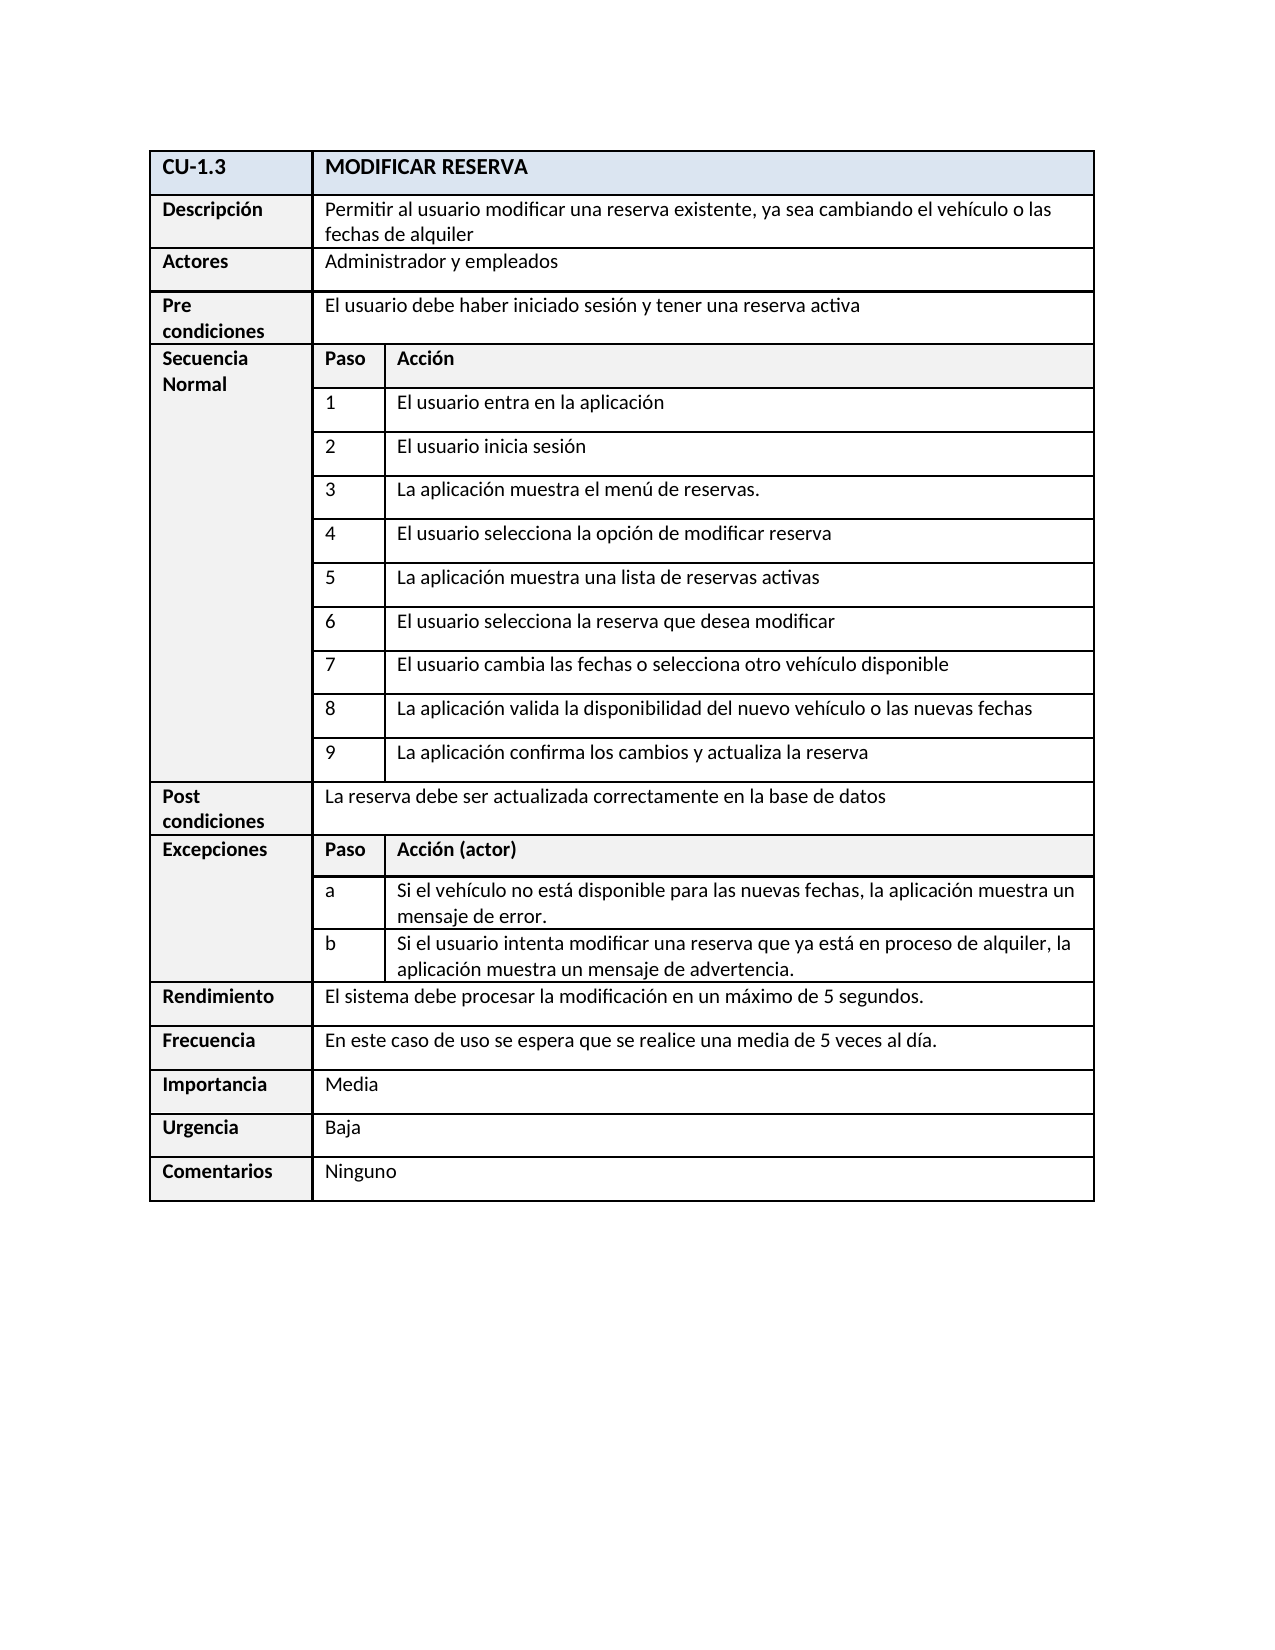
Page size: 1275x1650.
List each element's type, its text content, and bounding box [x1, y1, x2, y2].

table_cell El usuario selecciona la reserva que desea modificar [386, 608, 1093, 649]
table_cell Rendimiento [151, 983, 311, 1025]
table_cell 7 [314, 652, 384, 693]
table_cell La aplicación confirma los cambios y actualiza la reserva [386, 739, 1093, 781]
table_cell 6 [314, 608, 384, 649]
table_cell Urgencia [151, 1115, 311, 1156]
table_cell b [314, 930, 384, 981]
table_cell Importancia [151, 1071, 311, 1112]
table_header CU-1.3 [151, 152, 311, 194]
table_cell Si el vehículo no está disponible para las nuevas fechas, la aplicación muestra un mensaje de error. [386, 878, 1093, 928]
table_cell La aplicación valida la disponibilidad del nuevo vehículo o las nuevas fechas [386, 695, 1093, 737]
table_cell Paso [314, 836, 384, 875]
table_cell Excepciones [151, 836, 311, 981]
table_cell Frecuencia [151, 1027, 311, 1069]
table_cell Media [314, 1071, 1093, 1112]
table_header MODIFICAR RESERVA [314, 152, 1093, 194]
table_cell El usuario inicia sesión [386, 433, 1093, 474]
table_cell Permitir al usuario modificar una reserva existente, ya sea cambiando el vehículo o las fechas de alquiler [314, 196, 1093, 247]
table_cell 9 [314, 739, 384, 781]
table_cell 4 [314, 520, 384, 562]
table_cell 3 [314, 477, 384, 518]
table_cell 2 [314, 433, 384, 474]
table_cell Acción [386, 345, 1093, 387]
table_cell 1 [314, 389, 384, 431]
table_cell Post condiciones [151, 783, 311, 834]
table_cell El usuario entra en la aplicación [386, 389, 1093, 431]
table_cell Administrador y empleados [314, 249, 1093, 290]
table_cell Pre condiciones [151, 293, 311, 343]
table_cell Secuencia Normal [151, 345, 311, 781]
table_cell El usuario selecciona la opción de modificar reserva [386, 520, 1093, 562]
table_cell Ninguno [314, 1158, 1093, 1200]
table_cell Comentarios [151, 1158, 311, 1200]
table_cell El sistema debe procesar la modificación en un máximo de 5 segundos. [314, 983, 1093, 1025]
table_cell Paso [314, 345, 384, 387]
table_cell Actores [151, 249, 311, 290]
table_cell 5 [314, 564, 384, 606]
table_cell El usuario cambia las fechas o selecciona otro vehículo disponible [386, 652, 1093, 693]
table_cell La aplicación muestra el menú de reservas. [386, 477, 1093, 518]
table_cell Baja [314, 1115, 1093, 1156]
table_cell 8 [314, 695, 384, 737]
table_cell Descripción [151, 196, 311, 247]
table_cell El usuario debe haber iniciado sesión y tener una reserva activa [314, 293, 1093, 343]
table_cell Acción (actor) [386, 836, 1093, 875]
table_cell La aplicación muestra una lista de reservas activas [386, 564, 1093, 606]
table_cell En este caso de uso se espera que se realice una media de 5 veces al día. [314, 1027, 1093, 1069]
table_cell a [314, 878, 384, 928]
table_cell Si el usuario intenta modificar una reserva que ya está en proceso de alquiler, la aplicación muestra un mensaje de advertencia. [386, 930, 1093, 981]
table_cell La reserva debe ser actualizada correctamente en la base de datos [314, 783, 1093, 834]
